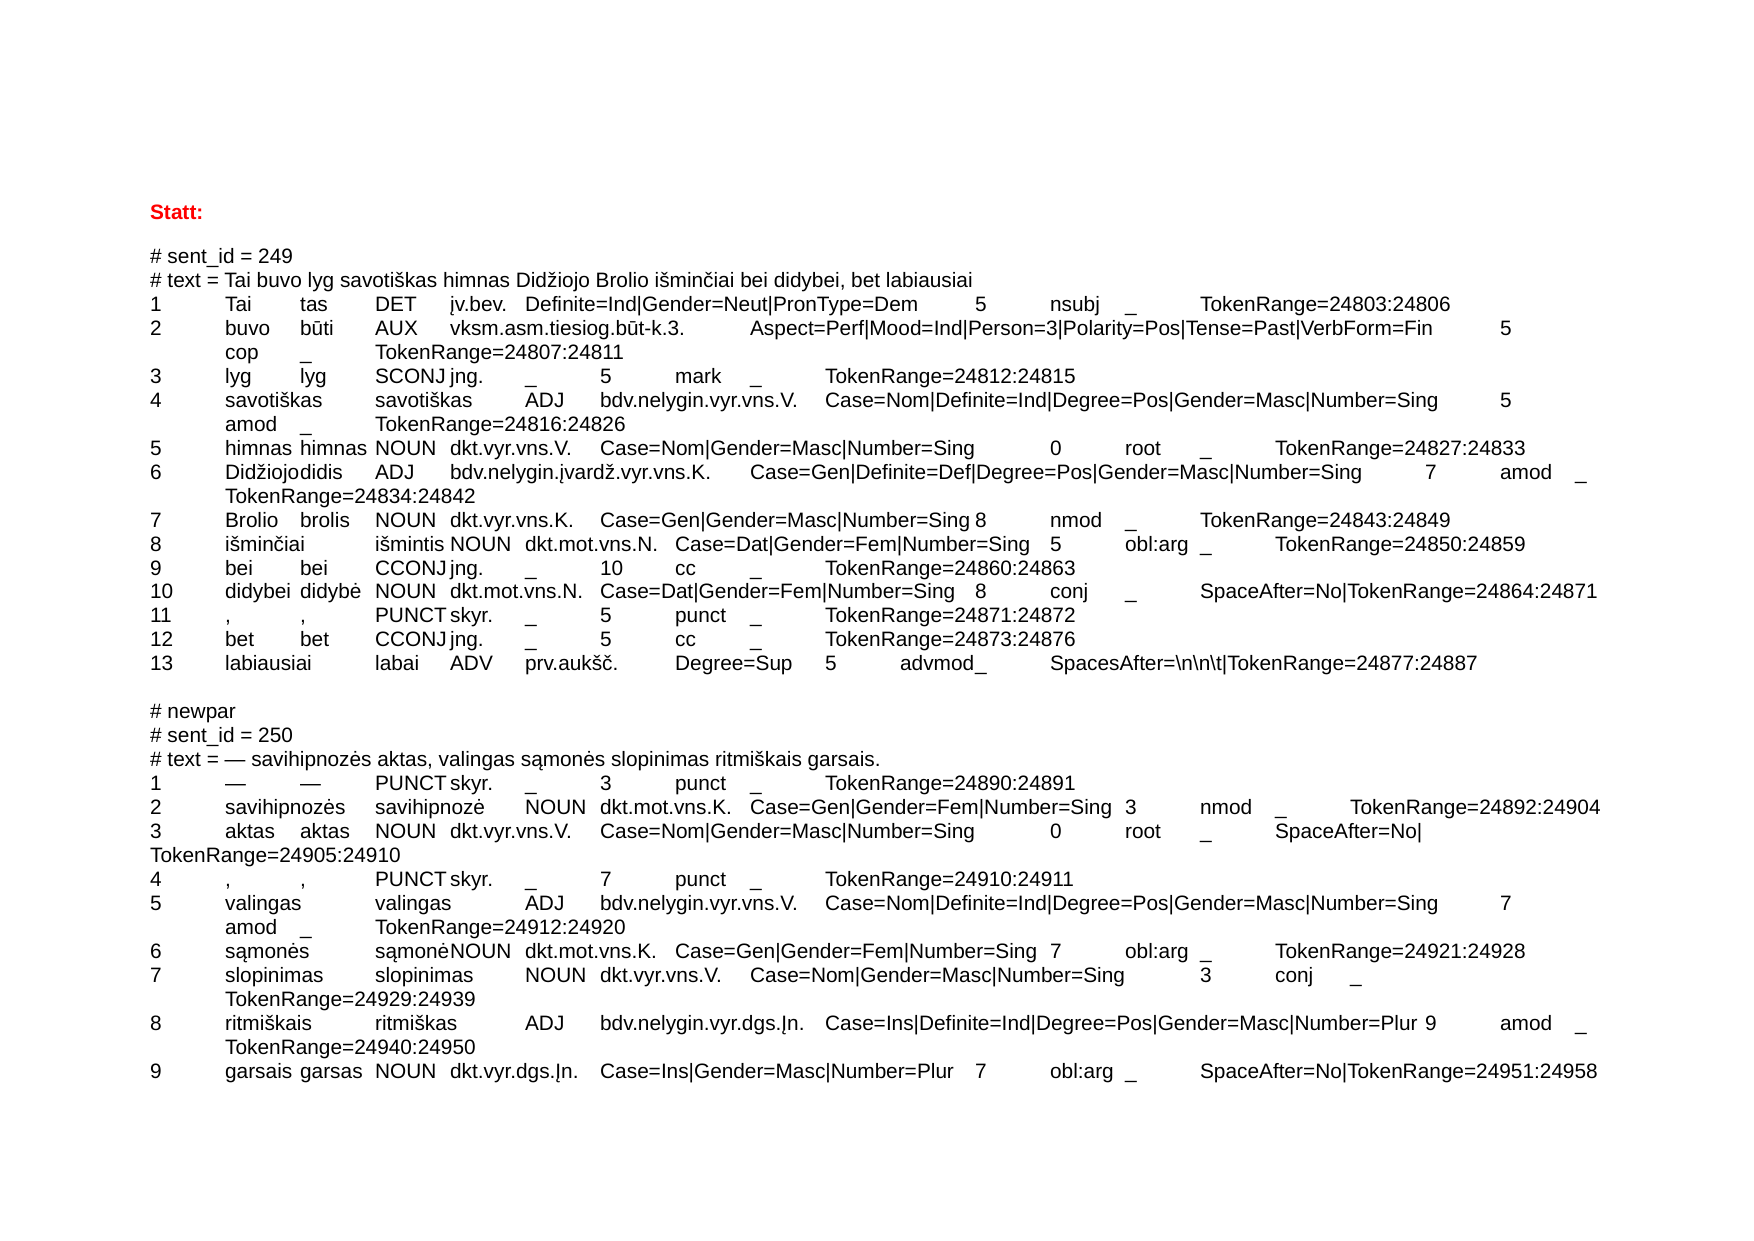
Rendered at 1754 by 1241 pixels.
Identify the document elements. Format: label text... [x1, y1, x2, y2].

text 4 , , PUNCT skyr. _ 7 punct _ TokenRange=24910:24911 [150, 867, 1604, 891]
text Statt: [150, 200, 1604, 224]
text # newpar [150, 699, 1604, 723]
text 5 himnas himnas NOUN dkt.vyr.vns.V. Case=Nom|Gender=Masc|Number=Sing 0 root _ TokenRange=24827:24833 [150, 436, 1604, 459]
text 8 ritmiškais ritmiškas ADJ bdv.nelygin.vyr.dgs.Įn. Case=Ins|Definite=Ind|Degree=Pos|Gender=Masc|Number=Plur 9 amod _ TokenRange=24940:24950 [150, 1011, 1604, 1058]
text 7 slopinimas slopinimas NOUN dkt.vyr.vns.V. Case=Nom|Gender=Masc|Number=Sing 3 conj _ TokenRange=24929:24939 [150, 963, 1604, 1011]
text 3 aktas aktas NOUN dkt.vyr.vns.V. Case=Nom|Gender=Masc|Number=Sing 0 root _ SpaceAfter=No|TokenRange=24905:24910 [150, 819, 1604, 867]
text 2 savihipnozės savihipnozė NOUN dkt.mot.vns.K. Case=Gen|Gender=Fem|Number=Sing 3 nmod _ TokenRange=24892:24904 [150, 795, 1604, 819]
text 11 , , PUNCT skyr. _ 5 punct _ TokenRange=24871:24872 [150, 603, 1604, 627]
text 6 Didžiojo didis ADJ bdv.nelygin.įvardž.vyr.vns.K. Case=Gen|Definite=Def|Degree=Pos|Gender=Masc|Number=Sing 7 amod _ TokenRange=24834:24842 [150, 459, 1604, 507]
text # sent_id = 250 [150, 723, 1604, 747]
text # text = — savihipnozės aktas, valingas sąmonės slopinimas ritmiškais garsais. [150, 747, 1604, 771]
text 5 valingas valingas ADJ bdv.nelygin.vyr.vns.V. Case=Nom|Definite=Ind|Degree=Pos|Gender=Masc|Number=Sing 7 amod _ TokenRange=24912:24920 [150, 891, 1604, 939]
text # text = Tai buvo lyg savotiškas himnas Didžiojo Brolio išminčiai bei didybei, bet labiausiai [150, 268, 1604, 292]
text # sent_id = 249 [150, 244, 1604, 268]
text 1 Tai tas DET įv.bev. Definite=Ind|Gender=Neut|PronType=Dem 5 nsubj _ TokenRange=24803:24806 [150, 292, 1604, 316]
text 8 išminčiai išmintis NOUN dkt.mot.vns.N. Case=Dat|Gender=Fem|Number=Sing 5 obl:arg _ TokenRange=24850:24859 [150, 531, 1604, 555]
text 7 Brolio brolis NOUN dkt.vyr.vns.K. Case=Gen|Gender=Masc|Number=Sing 8 nmod _ TokenRange=24843:24849 [150, 507, 1604, 531]
text 9 garsais garsas NOUN dkt.vyr.dgs.Įn. Case=Ins|Gender=Masc|Number=Plur 7 obl:arg _ SpaceAfter=No|TokenRange=24951:24958 [150, 1058, 1604, 1082]
text 10 didybei didybė NOUN dkt.mot.vns.N. Case=Dat|Gender=Fem|Number=Sing 8 conj _ SpaceAfter=No|TokenRange=24864:24871 [150, 579, 1604, 603]
text 2 buvo būti AUX vksm.asm.tiesiog.būt-k.3. Aspect=Perf|Mood=Ind|Person=3|Polarity=Pos|Tense=Past|VerbForm=Fin 5 cop _ TokenRange=24807:24811 [150, 316, 1604, 364]
text 13 labiausiai labai ADV prv.aukšč. Degree=Sup 5 advmod _ SpacesAfter=\n\n\t|TokenRange=24877:24887 [150, 651, 1604, 675]
text 3 lyg lyg SCONJ jng. _ 5 mark _ TokenRange=24812:24815 [150, 364, 1604, 388]
text 9 bei bei CCONJ jng. _ 10 cc _ TokenRange=24860:24863 [150, 555, 1604, 579]
text 6 sąmonės sąmonė NOUN dkt.mot.vns.K. Case=Gen|Gender=Fem|Number=Sing 7 obl:arg _ TokenRange=24921:24928 [150, 939, 1604, 963]
text 12 bet bet CCONJ jng. _ 5 cc _ TokenRange=24873:24876 [150, 627, 1604, 651]
text 1 — — PUNCT skyr. _ 3 punct _ TokenRange=24890:24891 [150, 771, 1604, 795]
text 4 savotiškas savotiškas ADJ bdv.nelygin.vyr.vns.V. Case=Nom|Definite=Ind|Degree=Pos|Gender=Masc|Number=Sing 5 amod _ TokenRange=24816:24826 [150, 388, 1604, 436]
